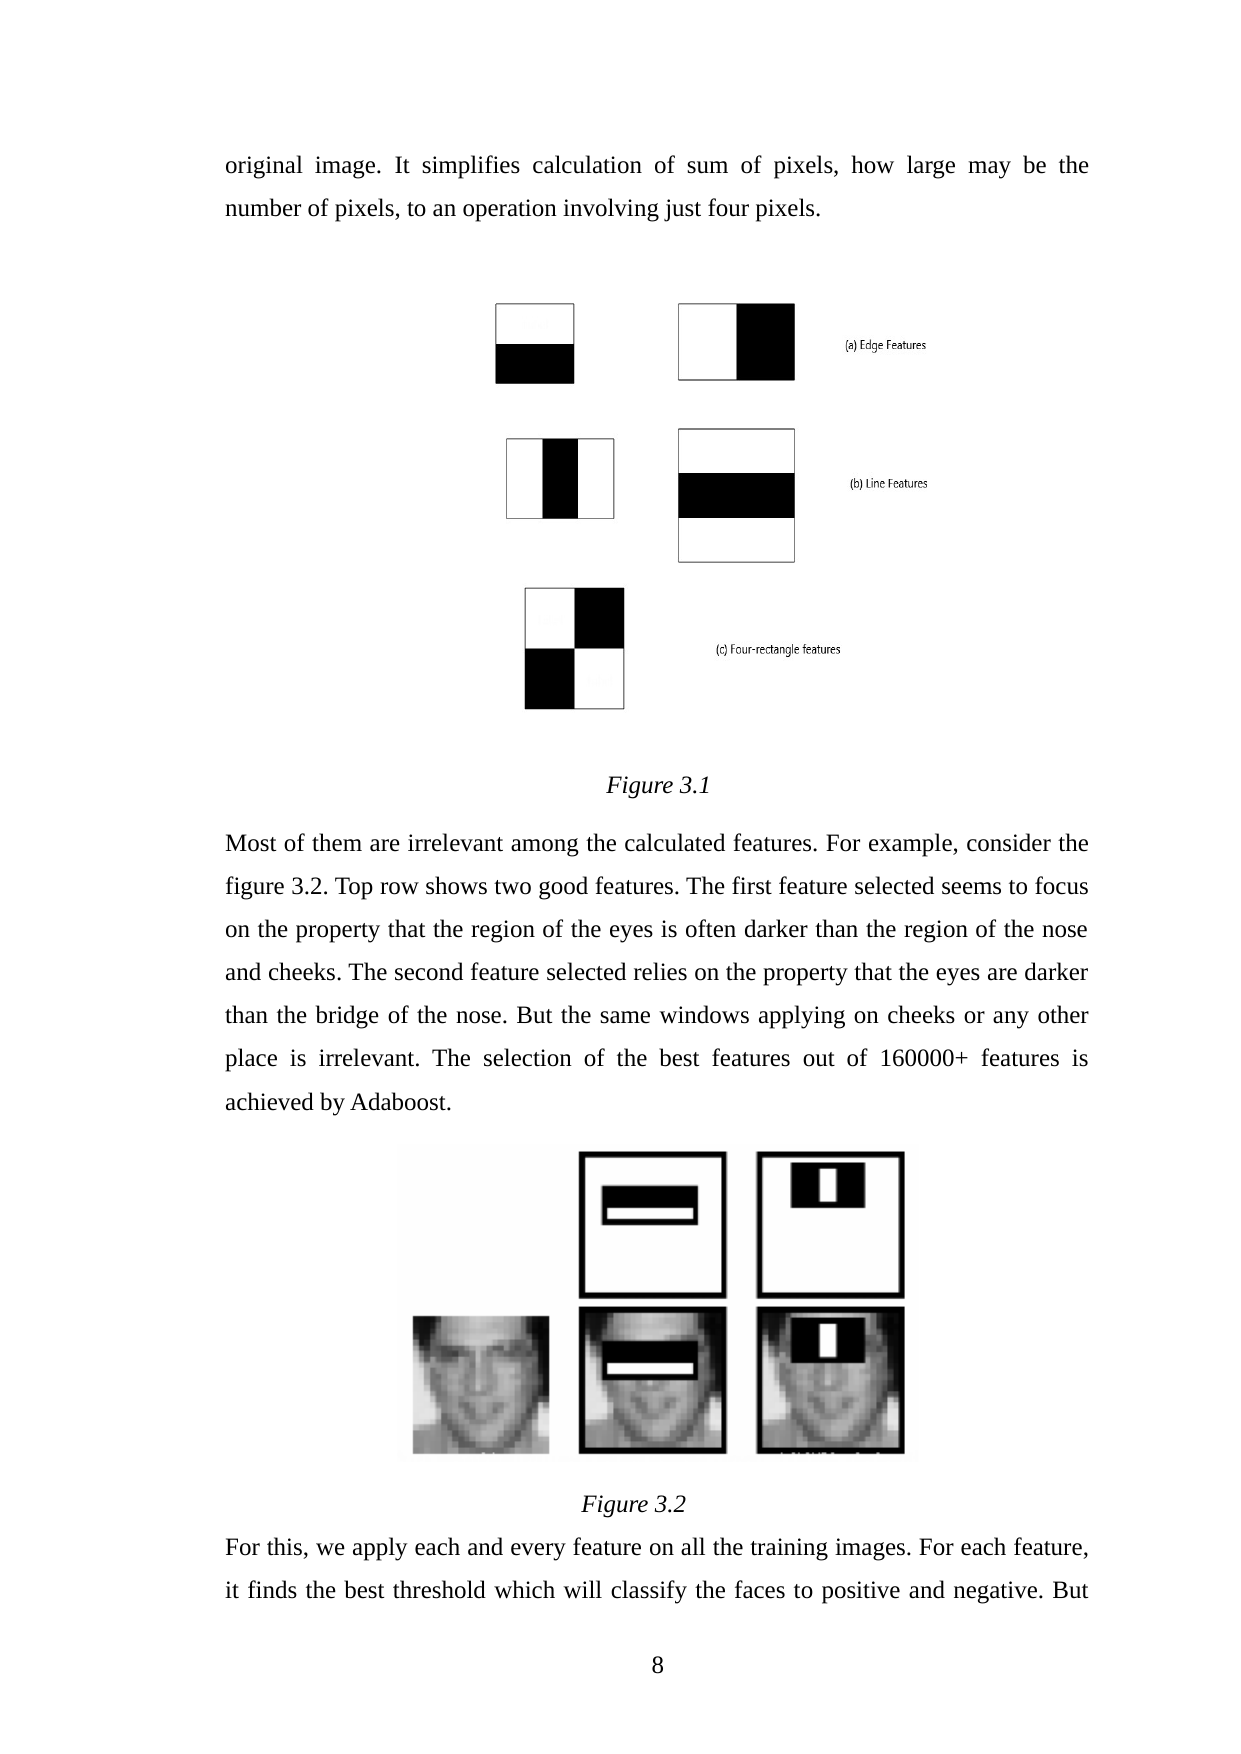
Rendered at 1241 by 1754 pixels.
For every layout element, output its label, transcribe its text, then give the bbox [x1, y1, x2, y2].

text Figure 3.1 [225, 770, 1090, 799]
picture [388, 244, 985, 749]
text original image. It simplifies calculation of sum of pixels, how large may be the number of pixels, to an operation involving just four pixels. [225, 150, 1090, 222]
picture [396, 1144, 919, 1462]
text Most of them are irrelevant among the calculated features. For example, consider the figure 3.2. Top row shows two good features. The first feature selected seems to focus on the property that the region of the eyes is often darker than the region of the nose and cheeks. The second feature selected relies on the property that the eyes are darker than the bridge of the nose. But the same windows applying on cheeks or any other place is irrelevant. The selection of the best features out of 160000+ features is achieved by Adaboost. [225, 828, 1090, 1115]
text For this, we apply each and every feature on all the training images. For each feature, it finds the best threshold which will classify the faces to positive and negative. But [225, 1532, 1090, 1604]
text Figure 3.2 [225, 1489, 1090, 1518]
